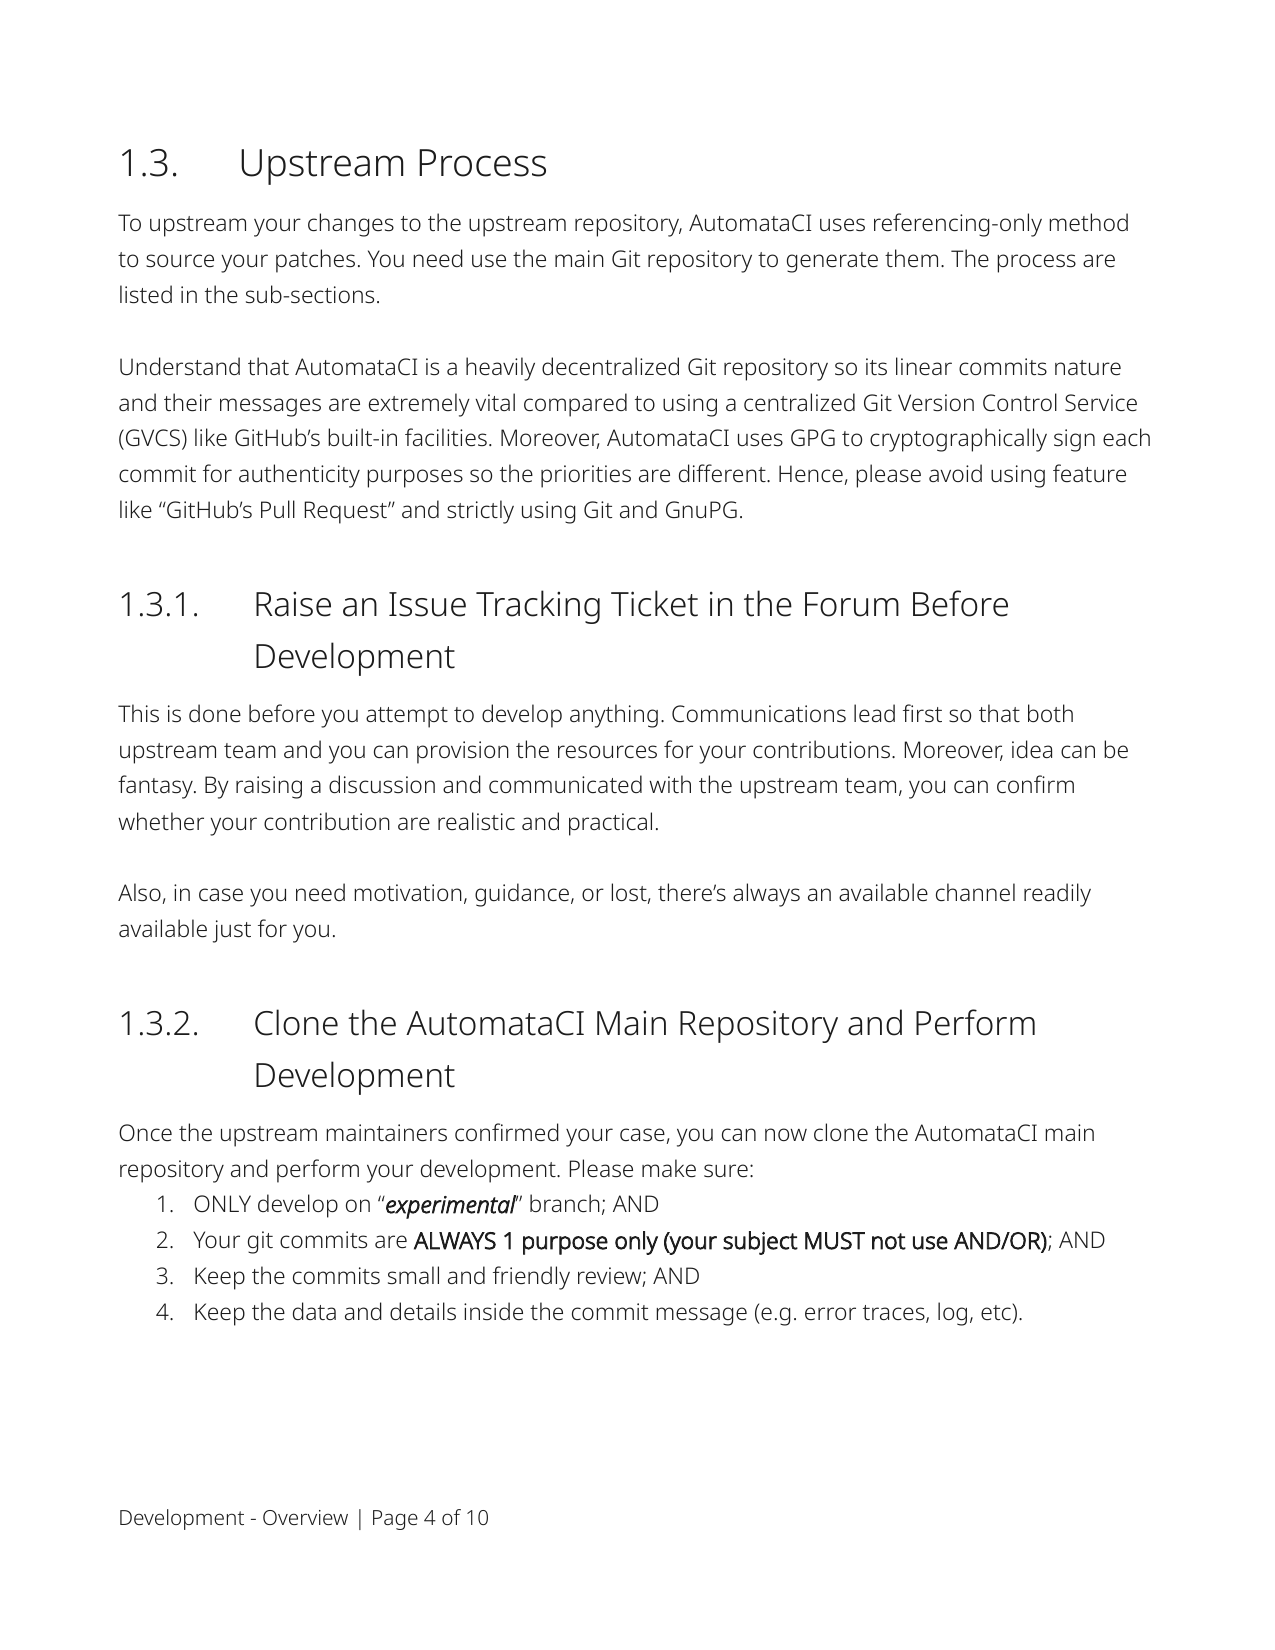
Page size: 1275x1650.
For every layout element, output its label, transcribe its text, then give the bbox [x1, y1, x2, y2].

text Once the upstream maintainers confirmed your case, you can now clone the AutomataCI main repository and perform your development. Please make sure: [118, 1117, 1157, 1184]
list Keep the data and details inside the commit message (e.g. error traces, log, etc). [156, 1296, 1157, 1327]
subtitle Clone the AutomataCI Main Repository and Perform Development [118, 1000, 1157, 1097]
text This is done before you attempt to develop anything. Communications lead first so that both upstream team and you can provision the resources for your contributions. Moreover, idea can be fantasy. By raising a discussion and communicated with the upstream team, you can confirm whether your contribution are realistic and practical. [118, 698, 1157, 837]
text To upstream your changes to the upstream repository, AutomataCI uses referencing-only method to source your patches. You need use the main Git repository to generate them. The process are listed in the sub-sections. [118, 207, 1157, 310]
subtitle Raise an Issue Tracking Ticket in the Forum Before Development [118, 581, 1157, 678]
text Understand that AutomataCI is a heavily decentralized Git repository so its linear commits nature and their messages are extremely vital compared to using a centralized Git Version Control Service (GVCS) like GitHub’s built-in facilities. Moreover, AutomataCI uses GPG to cryptographically sign each commit for authenticity purposes so the priorities are different. Hence, please avoid using feature like “GitHub’s Pull Request” and strictly using Git and GnuPG. [118, 351, 1157, 526]
subtitle Upstream Process [118, 136, 1157, 187]
list Keep the commits small and friendly review; AND [156, 1260, 1157, 1292]
text Also, in case you need motivation, guidance, or lost, there’s always an available channel readily available just for you. [118, 877, 1157, 944]
list ONLY develop on “experimental” branch; AND [156, 1188, 1157, 1220]
list Your git commits are ALWAYS 1 purpose only (your subject MUST not use AND/OR); AND [156, 1224, 1157, 1256]
